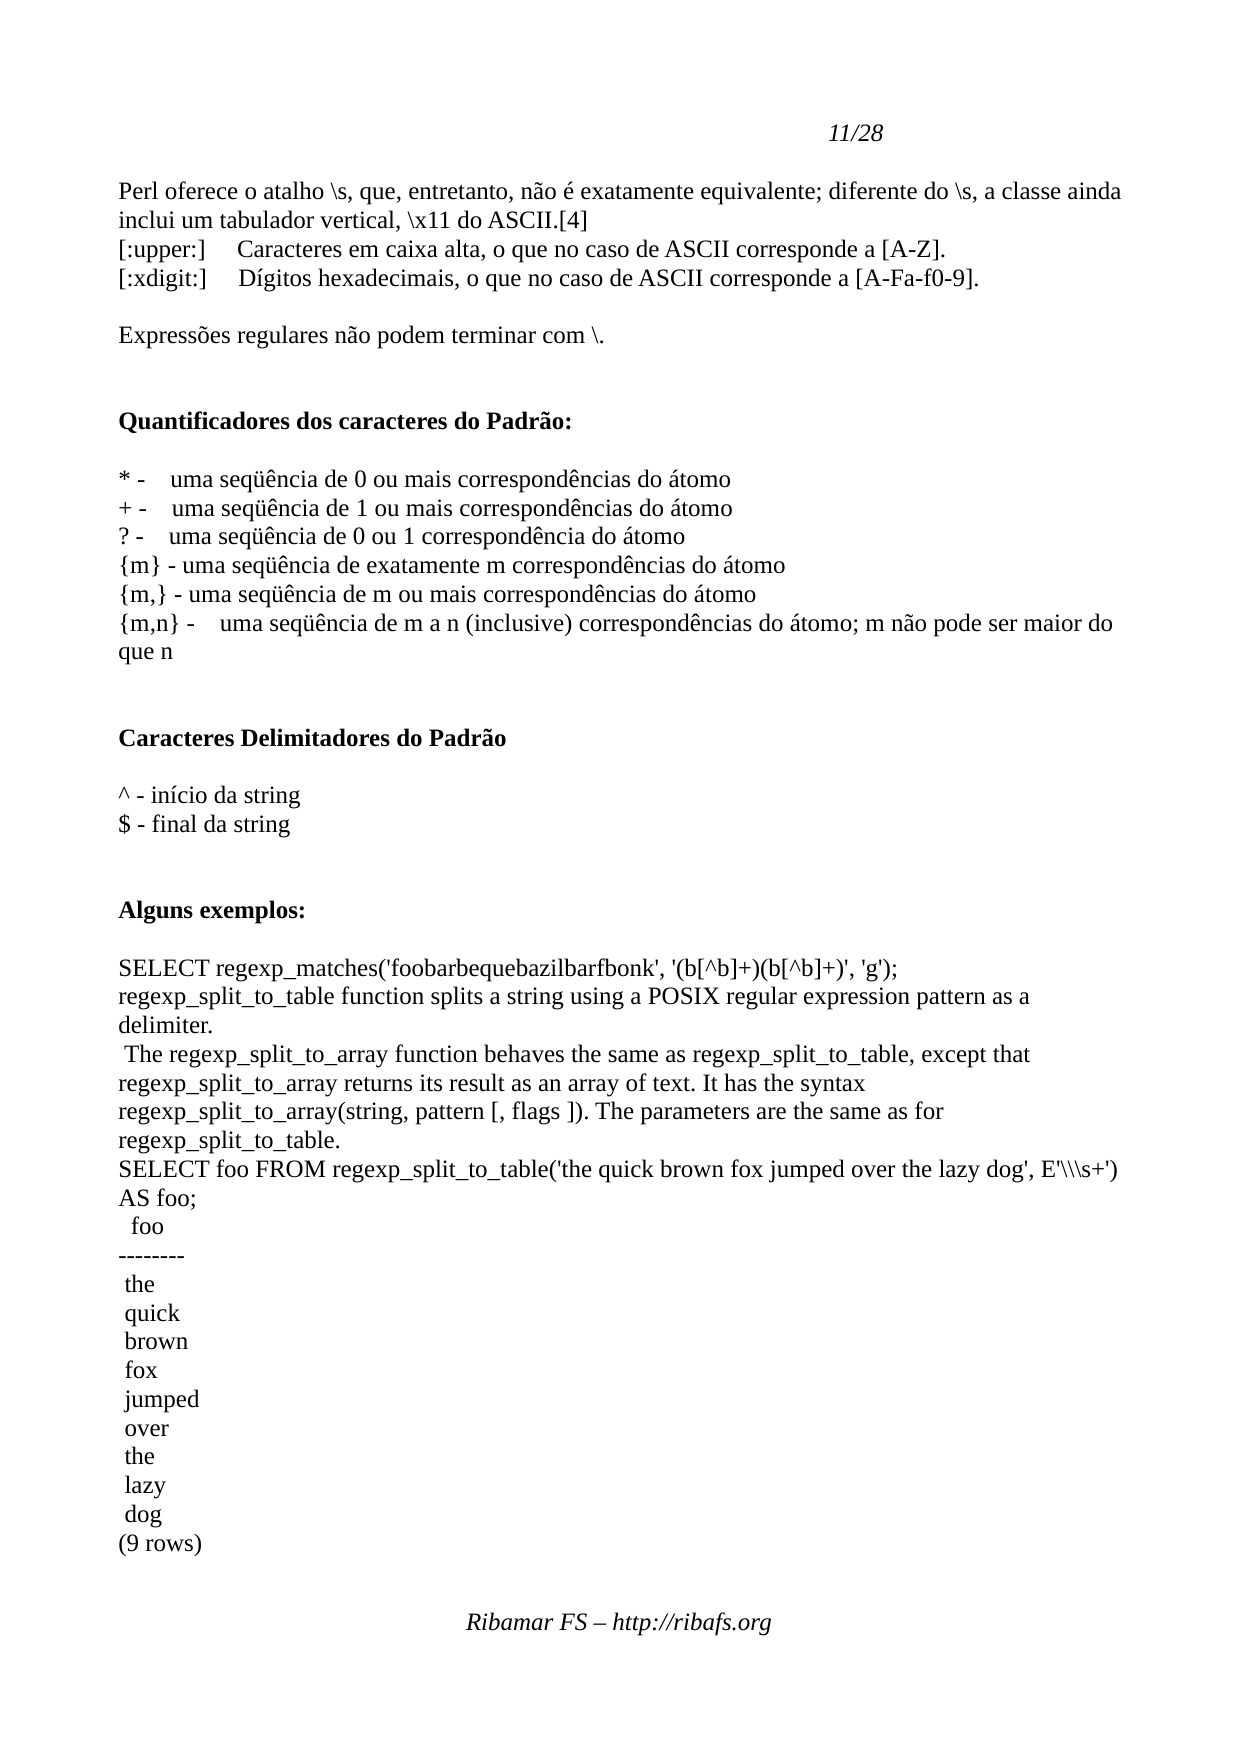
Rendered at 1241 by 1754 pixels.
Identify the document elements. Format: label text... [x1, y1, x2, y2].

text Perl oferece o atalho \s, que, entretanto, não é exatamente equivalente; diferente do \s, a classe ainda inclui um tabulador vertical, \x11 do ASCII.[4] [:upper:] Caracteres em caixa alta, o que no caso de ASCII corresponde a [A-Z]. [:xdigit:] Dígitos hexadecimais, o que no caso de ASCII corresponde a [A-Fa-f0-9]. Expressões regulares não podem terminar com \. Quantificadores dos caracteres do Padrão: * - uma seqüência de 0 ou mais correspondências do átomo + - uma seqüência de 1 ou mais correspondências do átomo ? - uma seqüência de 0 ou 1 correspondência do átomo {m} - uma seqüência de exatamente m correspondências do átomo {m,} - uma seqüência de m ou mais correspondências do átomo {m,n} - uma seqüência de m a n (inclusive) correspondências do átomo; m não pode ser maior do que n Caracteres Delimitadores do Padrão ^ - início da string $ - final da string Alguns exemplos: SELECT regexp_matches('foobarbequebazilbarfbonk', '(b[^b]+)(b[^b]+)', 'g'); regexp_split_to_table function splits a string using a POSIX regular expression pattern as a delimiter. The regexp_split_to_array function behaves the same as regexp_split_to_table, except that regexp_split_to_array returns its result as an array of text. It has the syntax regexp_split_to_array(string, pattern [, flags ]). The parameters are the same as for regexp_split_to_table. SELECT foo FROM regexp_split_to_table('the quick brown fox jumped over the lazy dog', E'\\\s+') AS foo; foo -------- the quick brown fox jumped over the lazy dog (9 rows) [118, 176, 1122, 1556]
